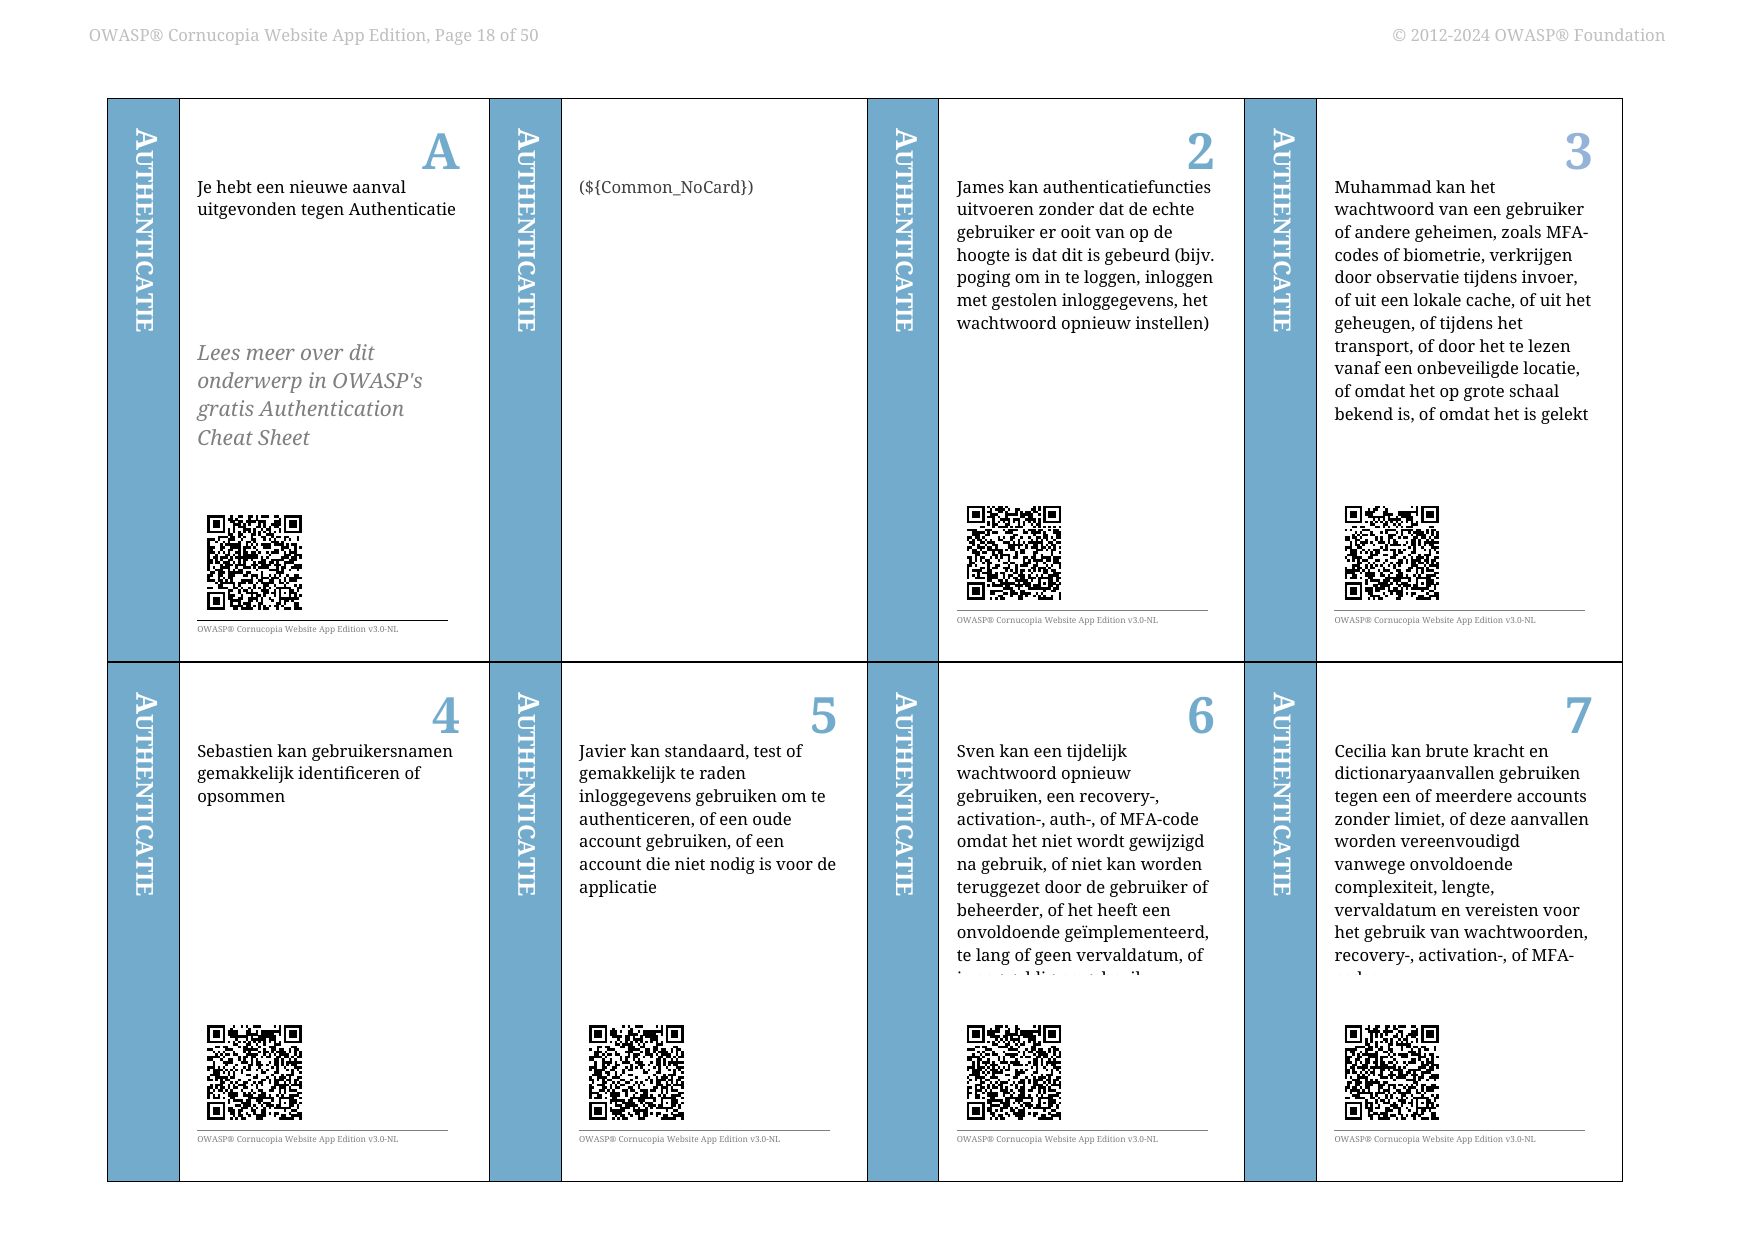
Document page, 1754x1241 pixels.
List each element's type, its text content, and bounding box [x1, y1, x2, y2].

table_header Authenticatie [868, 99, 938, 661]
table_cell Lees meer over dit onderwerp in OWASP's gratis Authentication Cheat Sheet [180, 337, 489, 455]
table_header Authenticatie [108, 99, 179, 661]
table_cell James kan authenticatiefuncties uitvoeren zonder dat de echte gebruiker er ooit van op de hoogte is dat dit is gebeurd (bijv. poging om in te loggen, inloggen met gestolen inloggegevens, het wachtwoord opnieuw instellen) [939, 174, 1244, 455]
table_header [957, 976, 1208, 1130]
table_header [1334, 1145, 1585, 1181]
table_cell [562, 975, 867, 1181]
table_header [89, 98, 107, 1181]
table_header [957, 456, 1208, 610]
table_cell OWASP® Cornucopia Website App Edition v3.0-NL [197, 621, 448, 635]
table_cell Authenticatie [108, 663, 179, 1181]
table_cell Authenticatie [1245, 663, 1316, 1181]
table_header [197, 484, 448, 620]
table_header Authenticatie [1245, 99, 1316, 661]
table_cell OWASP® Cornucopia Website App Edition v3.0-NL [197, 1131, 448, 1145]
table_cell OWASP® Cornucopia Website App Edition v3.0-NL [957, 611, 1208, 625]
table_cell Cecilia kan brute kracht en dictionaryaanvallen gebruiken tegen een of meerdere accounts zonder limiet, of deze aanvallen worden vereenvoudigd vanwege onvoldoende complexiteit, lengte, vervaldatum en vereisten voor het gebruik van wachtwoorden, recovery-, activation-, of MFA-codes [1317, 738, 1622, 974]
table_cell [562, 455, 867, 661]
table_header [1334, 976, 1585, 1130]
table_cell Muhammad kan het wachtwoord van een gebruiker of andere geheimen, zoals MFA-codes of biometrie, verkrijgen door observatie tijdens invoer, of uit een lokale cache, of uit het geheugen, of tijdens het transport, of door het te lezen vanaf een onbeveiligde locatie, of omdat het op grote schaal bekend is, of omdat het is gelekt [1317, 174, 1622, 455]
table_cell OWASP® Cornucopia Website App Edition v3.0-NL [579, 1131, 830, 1145]
table_cell [1317, 455, 1622, 661]
table_cell [939, 975, 1244, 1181]
table_header Authenticatie [490, 99, 561, 661]
table_cell 5 [562, 663, 867, 738]
table_cell 6 [939, 663, 1244, 738]
table_cell (${Common_NoCard}) [562, 174, 867, 455]
table_cell [939, 455, 1244, 661]
table_header [562, 99, 867, 174]
table_cell OWASP® Cornucopia Website App Edition v3.0-NL [1334, 611, 1585, 625]
table_cell Javier kan standaard, test of gemakkelijk te raden inloggegevens gebruiken om te authenticeren, of een oude account gebruiken, of een account die niet nodig is voor de applicatie [562, 738, 867, 974]
table_header [1334, 456, 1585, 610]
table_header 3 [1317, 99, 1622, 174]
table_cell Sven kan een tijdelijk wachtwoord opnieuw gebruiken, een recovery-, activation-, auth-, of MFA-code omdat het niet wordt gewijzigd na gebruik, of niet kan worden teruggezet door de gebruiker of beheerder, of het heeft een onvoldoende geïmplementeerd, te lang of geen vervaldatum, of is nog geldig na gebruik, teruggezet of ingetrokken, of het gebruikt geen veilige out-of-band bezorgingsmethode (bijv. post, mobiele app, SMS) [939, 738, 1244, 974]
table_cell [180, 975, 489, 1181]
table_header A [180, 99, 489, 174]
table_cell Authenticatie [868, 663, 938, 1181]
table_cell Je hebt een nieuwe aanval uitgevonden tegen Authenticatie [180, 174, 489, 272]
table_cell OWASP® Cornucopia Website App Edition v3.0-NL [1334, 1131, 1585, 1145]
table_cell 4 [180, 663, 489, 738]
table_cell [180, 272, 489, 337]
table_header 2 [939, 99, 1244, 174]
table_cell OWASP® Cornucopia Website App Edition v3.0-NL [957, 1131, 1208, 1145]
table_cell Authenticatie [490, 663, 561, 1181]
table_header [579, 976, 830, 1130]
table_cell [1317, 975, 1622, 1181]
table_cell [180, 455, 489, 661]
table_header [197, 976, 448, 1130]
table_cell 7 [1317, 663, 1622, 738]
table_cell Sebastien kan gebruikersnamen gemakkelijk identificeren of opsommen [180, 738, 489, 974]
